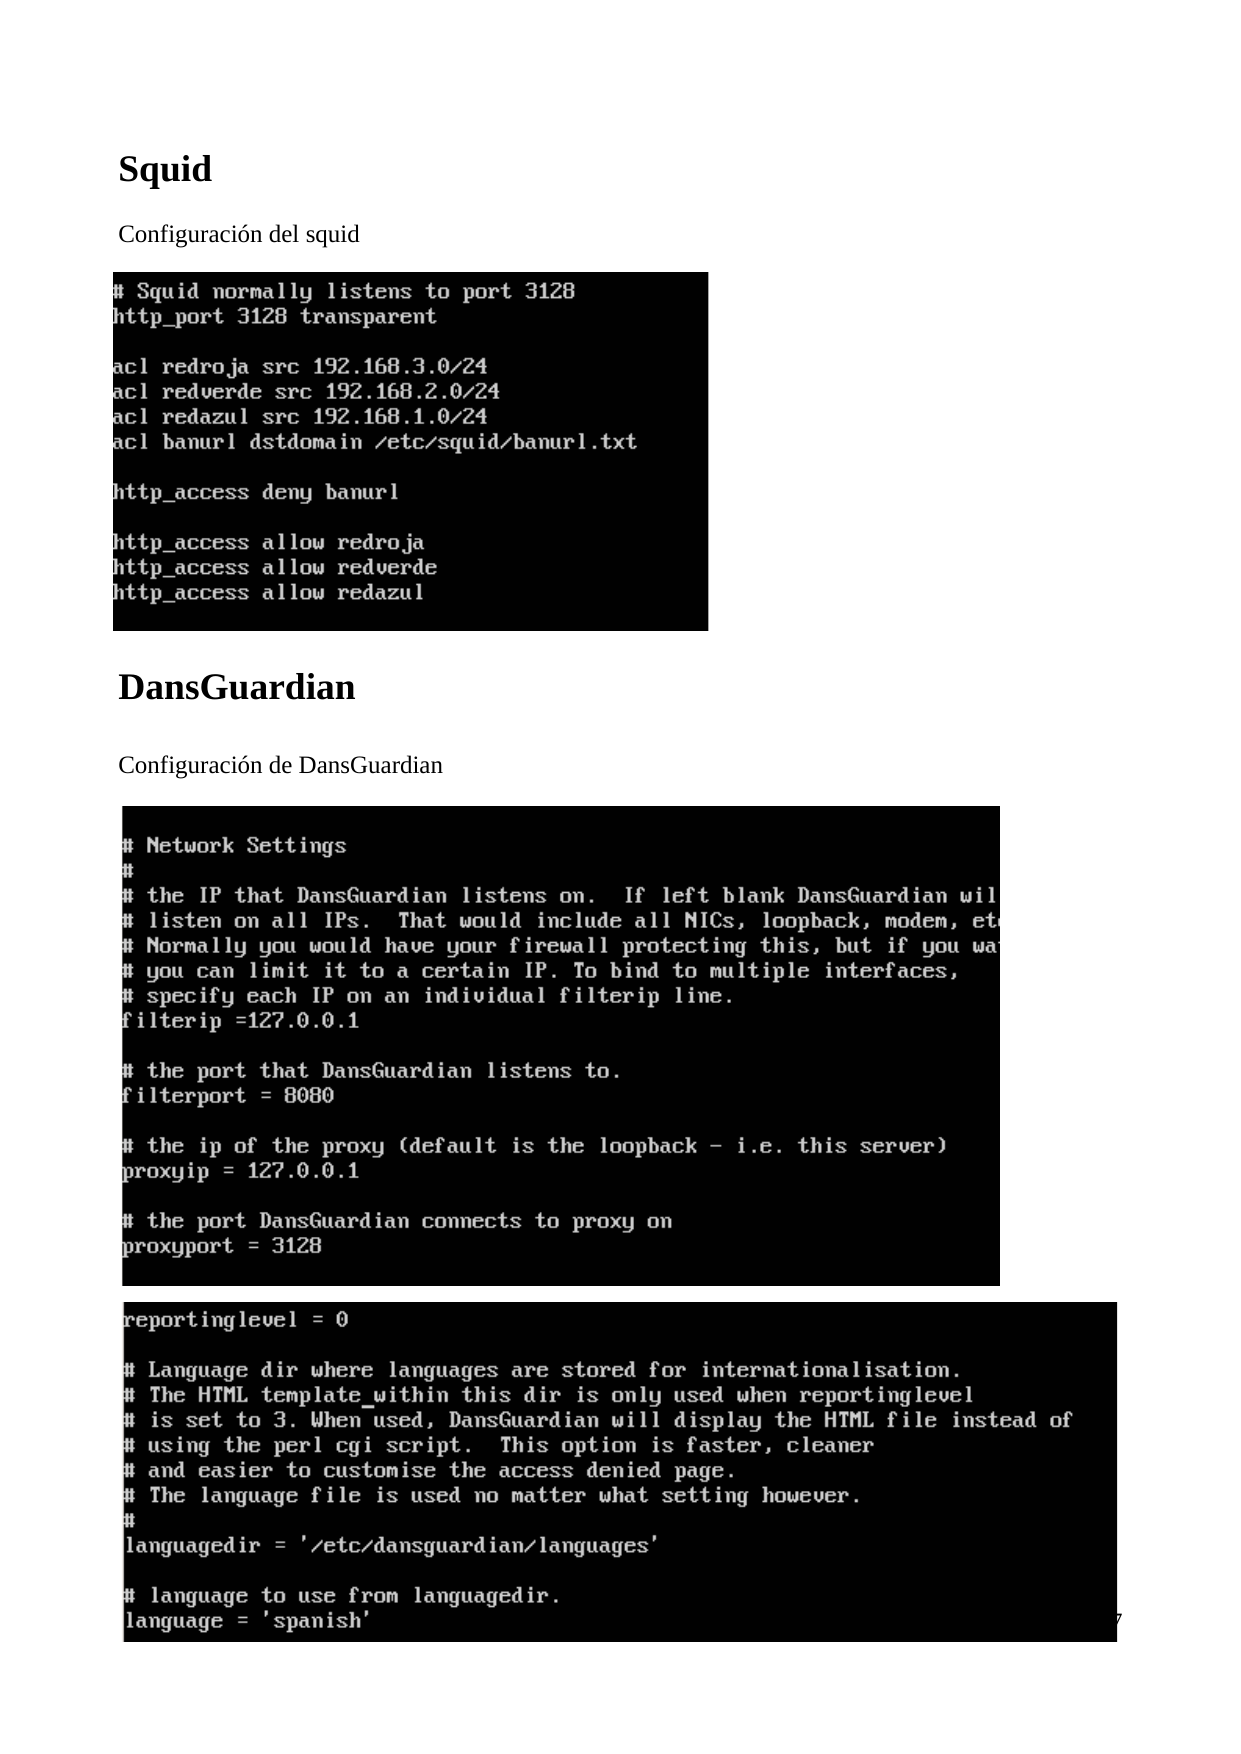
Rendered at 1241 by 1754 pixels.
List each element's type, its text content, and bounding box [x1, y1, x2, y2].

text Configuración de DansGuardian [118, 751, 1122, 779]
text Configuración del squid [118, 219, 1122, 247]
picture [121, 1302, 1118, 1642]
text DansGuardian [118, 664, 1122, 707]
picture [121, 806, 1000, 1286]
text Squid [118, 147, 1122, 190]
picture [113, 272, 709, 631]
